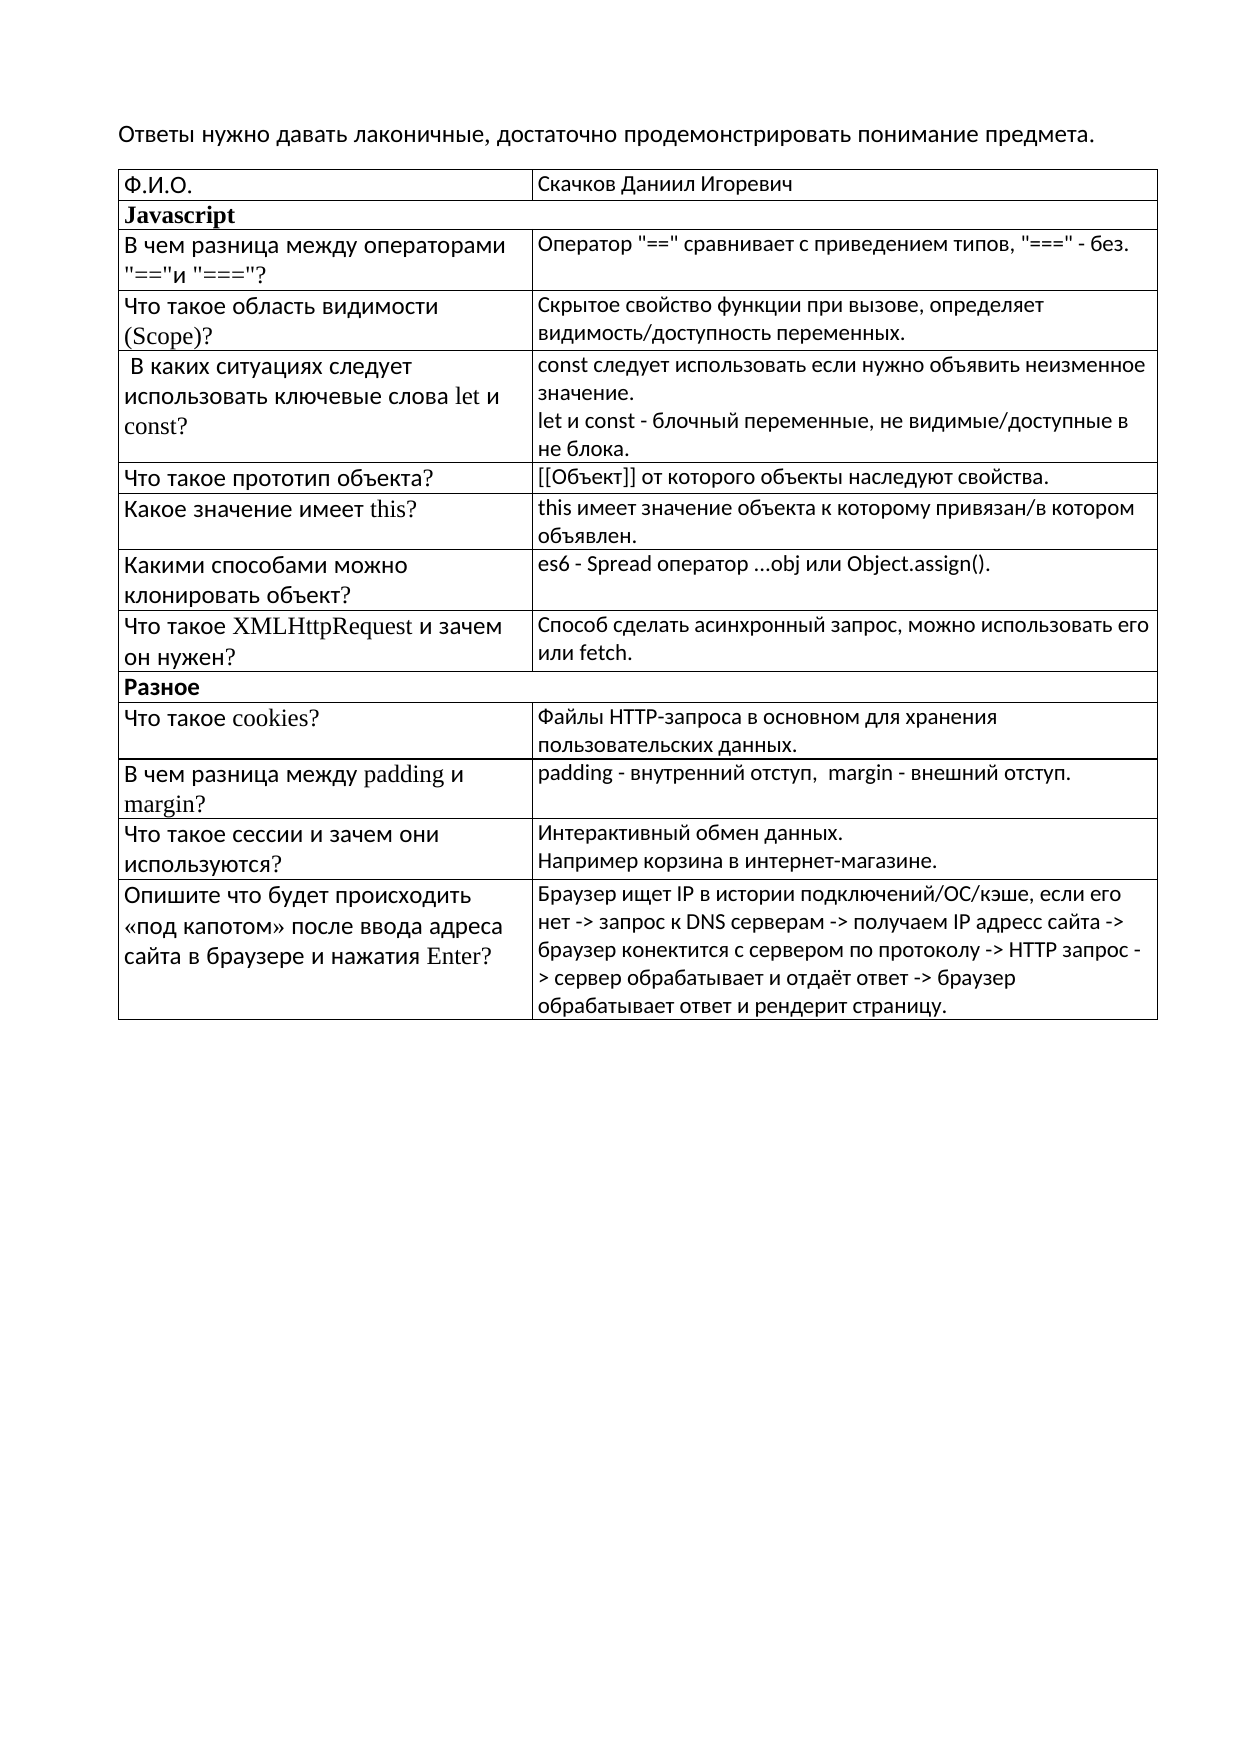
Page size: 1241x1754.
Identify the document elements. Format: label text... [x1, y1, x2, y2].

table_cell В чем разница между операторами "=="и "==="? [119, 230, 532, 290]
table_cell Опишите что будет происходить «под капотом» после ввода адреса сайта в браузере и нажатия Enter? [119, 880, 532, 1019]
table_cell Что такое cookies? [119, 703, 532, 758]
table_cell Разное [119, 672, 1157, 702]
table_cell Браузер ищет IP в истории подключений/ОС/кэше, если его нет -> запрос к DNS серверам -> получаем IP адресс сайта -> браузер конектится с сервером по протоколу -> HTTP запрос -> сервер обрабатывает и отдаёт ответ -> браузер обрабатывает ответ и рендерит страницу. [533, 880, 1157, 1019]
table_cell Что такое XMLHttpRequest и зачем он нужен? [119, 611, 532, 671]
table_header Ф.И.О. [119, 170, 532, 200]
table_cell Что такое область видимости (Scope)? [119, 291, 532, 350]
table_cell es6 - Spread оператор ...obj или Object.assign(). [533, 550, 1157, 610]
table_cell Оператор "==" сравнивает с приведением типов, "===" - без. [533, 230, 1157, 290]
table_cell Какое значение имеет this? [119, 494, 532, 549]
table_cell Что такое сессии и зачем они используются? [119, 819, 532, 879]
table_cell padding - внутренний отступ, margin - внешний отступ. [533, 760, 1157, 818]
table_cell Javascript [119, 201, 1157, 229]
table_cell this имеет значение объекта к которому привязан/в котором объявлен. [533, 494, 1157, 549]
table_cell const следует использовать если нужно объявить неизменное значение. let и const - блочный переменные, не видимые/доступные в не блока. [533, 351, 1157, 462]
table_header Скачков Даниил Игоревич [533, 170, 1157, 200]
text Ответы нужно давать лаконичные, достаточно продемонстрировать понимание предмета. [118, 118, 1122, 149]
table_cell Скрытое свойство функции при вызове, определяет видимость/доступность переменных. [533, 291, 1157, 350]
table_cell В чем разница между padding и margin? [119, 760, 532, 818]
table_cell Файлы HTTP-запроса в основном для хранения пользовательских данных. [533, 703, 1157, 758]
table_cell В каких ситуациях следует использовать ключевые слова let и const? [119, 351, 532, 462]
table_cell Какими способами можно клонировать объект? [119, 550, 532, 610]
table_cell Интерактивный обмен данных. Например корзина в интернет-магазине. [533, 819, 1157, 879]
table_cell [[Объект]] от которого объекты наследуют свойства. [533, 463, 1157, 493]
table_cell Что такое прототип объекта? [119, 463, 532, 493]
table_cell Способ сделать асинхронный запрос, можно использовать его или fetch. [533, 611, 1157, 671]
